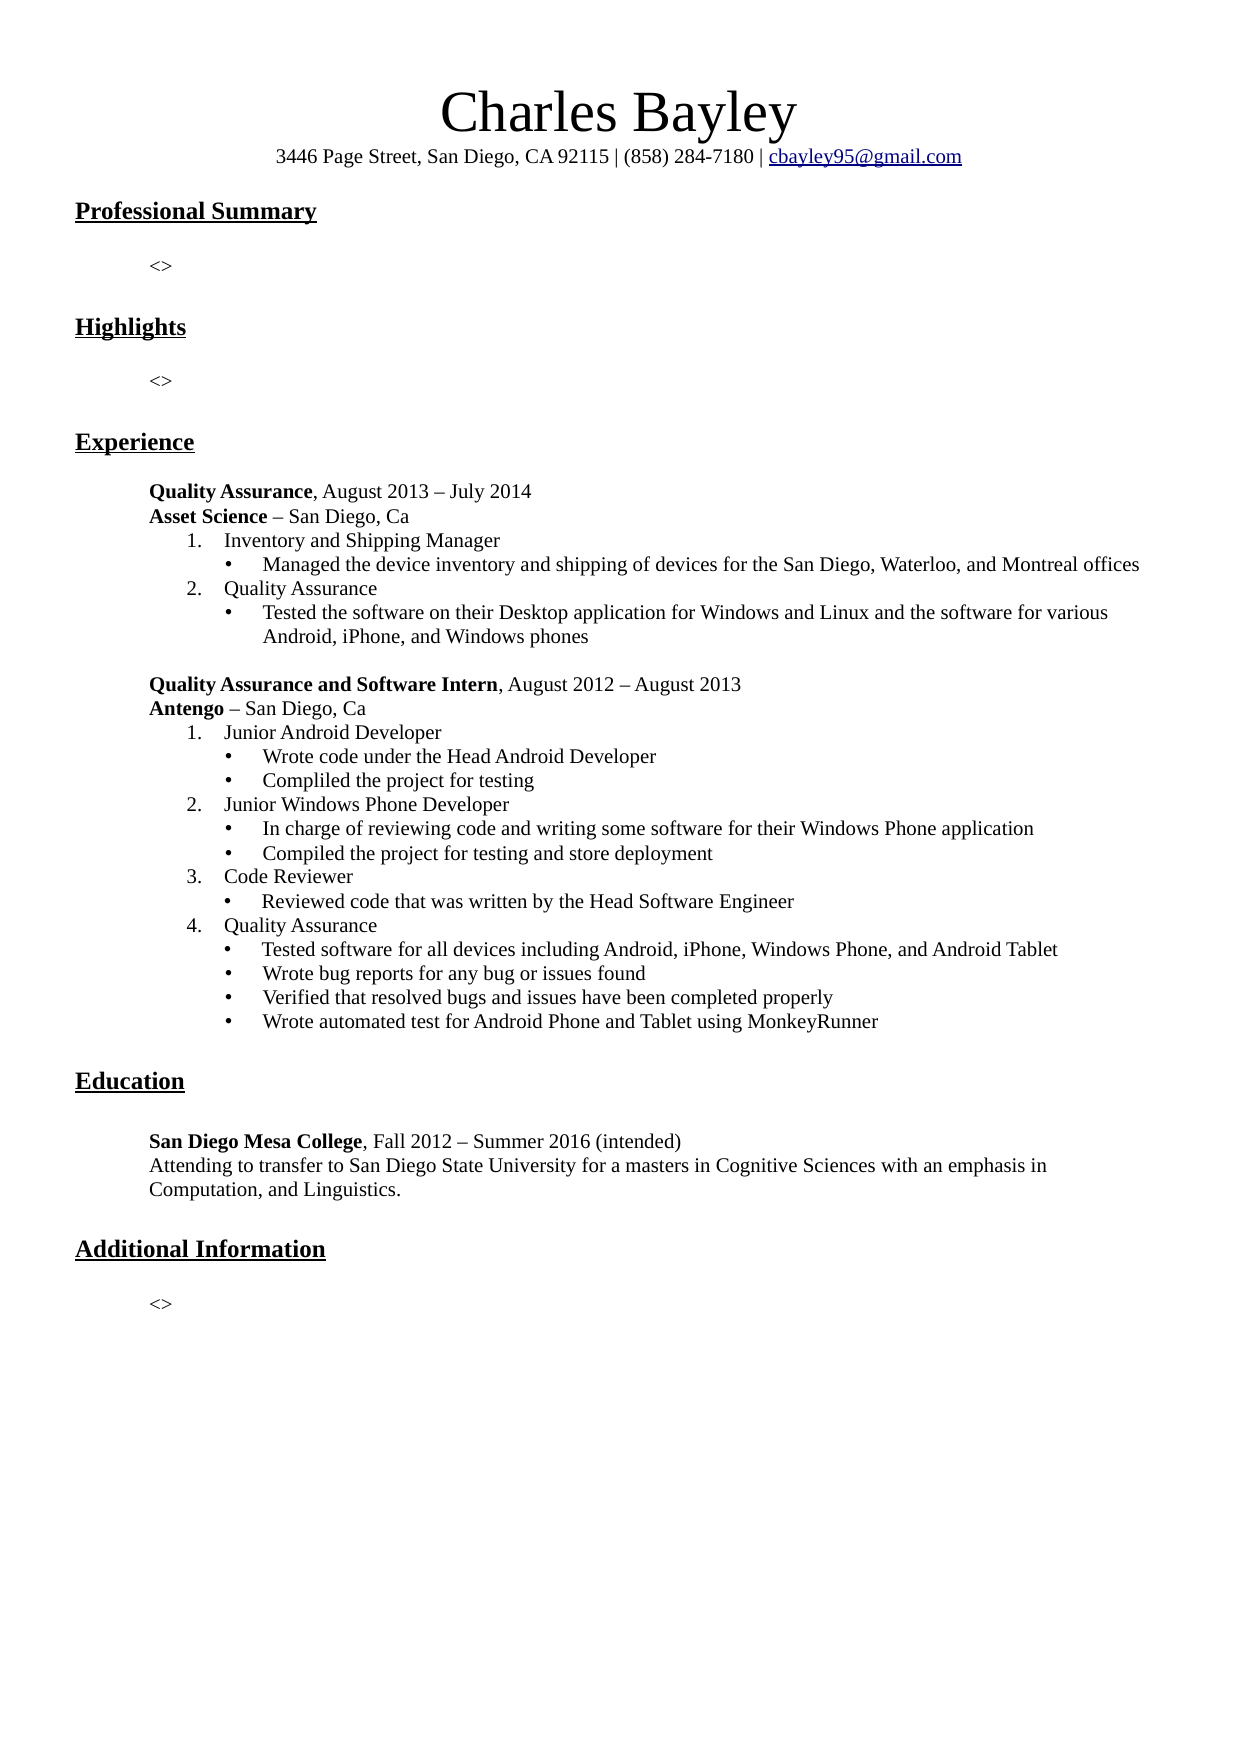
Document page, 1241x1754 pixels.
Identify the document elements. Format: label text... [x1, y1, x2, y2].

text Professional Summary [75, 196, 1162, 225]
text Highlights [75, 312, 1162, 340]
list Verified that resolved bugs and issues have been completed properly [225, 985, 1162, 1009]
list In charge of reviewing code and writing some software for their Windows Phone application [225, 816, 1162, 840]
list Tested software for all devices including Android, iPhone, Windows Phone, and Android Tablet [224, 937, 1162, 961]
text Quality Assurance and Software Intern, August 2012 – August 2013 [149, 672, 1162, 696]
text San Diego Mesa College, Fall 2012 – Summer 2016 (intended) [149, 1129, 1162, 1153]
list Quality Assurance [186, 576, 1162, 600]
text Asset Science – San Diego, Ca [149, 503, 1162, 528]
text Experience [75, 427, 1162, 455]
list Quality Assurance [186, 913, 1162, 937]
text <> [149, 369, 1162, 393]
text 3446 Page Street, San Diego, CA 92115 | (858) 284-7180 | cbayley95@gmail.com [75, 144, 1162, 168]
list Compliled the project for testing [225, 768, 1162, 792]
text <> [149, 254, 1162, 278]
text Antengo – San Diego, Ca [149, 696, 1162, 720]
list Junior Windows Phone Developer [186, 792, 1162, 816]
text Charles Bayley [75, 77, 1162, 144]
list Wrote bug reports for any bug or issues found [225, 961, 1162, 985]
list Managed the device inventory and shipping of devices for the San Diego, Waterloo, and Montreal offices [225, 552, 1162, 576]
list Junior Android Developer [186, 720, 1162, 744]
list Code Reviewer [186, 864, 1162, 888]
list Inventory and Shipping Manager [186, 528, 1162, 552]
text Quality Assurance, August 2013 – July 2014 [149, 479, 1162, 503]
list Tested the software on their Desktop application for Windows and Linux and the software for various Android, iPhone, and Windows phones [225, 600, 1162, 648]
list Compiled the project for testing and store deployment [225, 840, 1162, 864]
text Attending to transfer to San Diego State University for a masters in Cognitive Sciences with an emphasis in Computation, and Linguistics. [149, 1153, 1162, 1201]
list Wrote code under the Head Android Developer [225, 744, 1162, 768]
text Education [75, 1066, 1162, 1095]
list Reviewed code that was written by the Head Software Engineer [224, 888, 1162, 913]
list Wrote automated test for Android Phone and Tablet using MonkeyRunner [225, 1009, 1162, 1033]
text <> [149, 1292, 1162, 1316]
text Additional Information [75, 1234, 1162, 1263]
